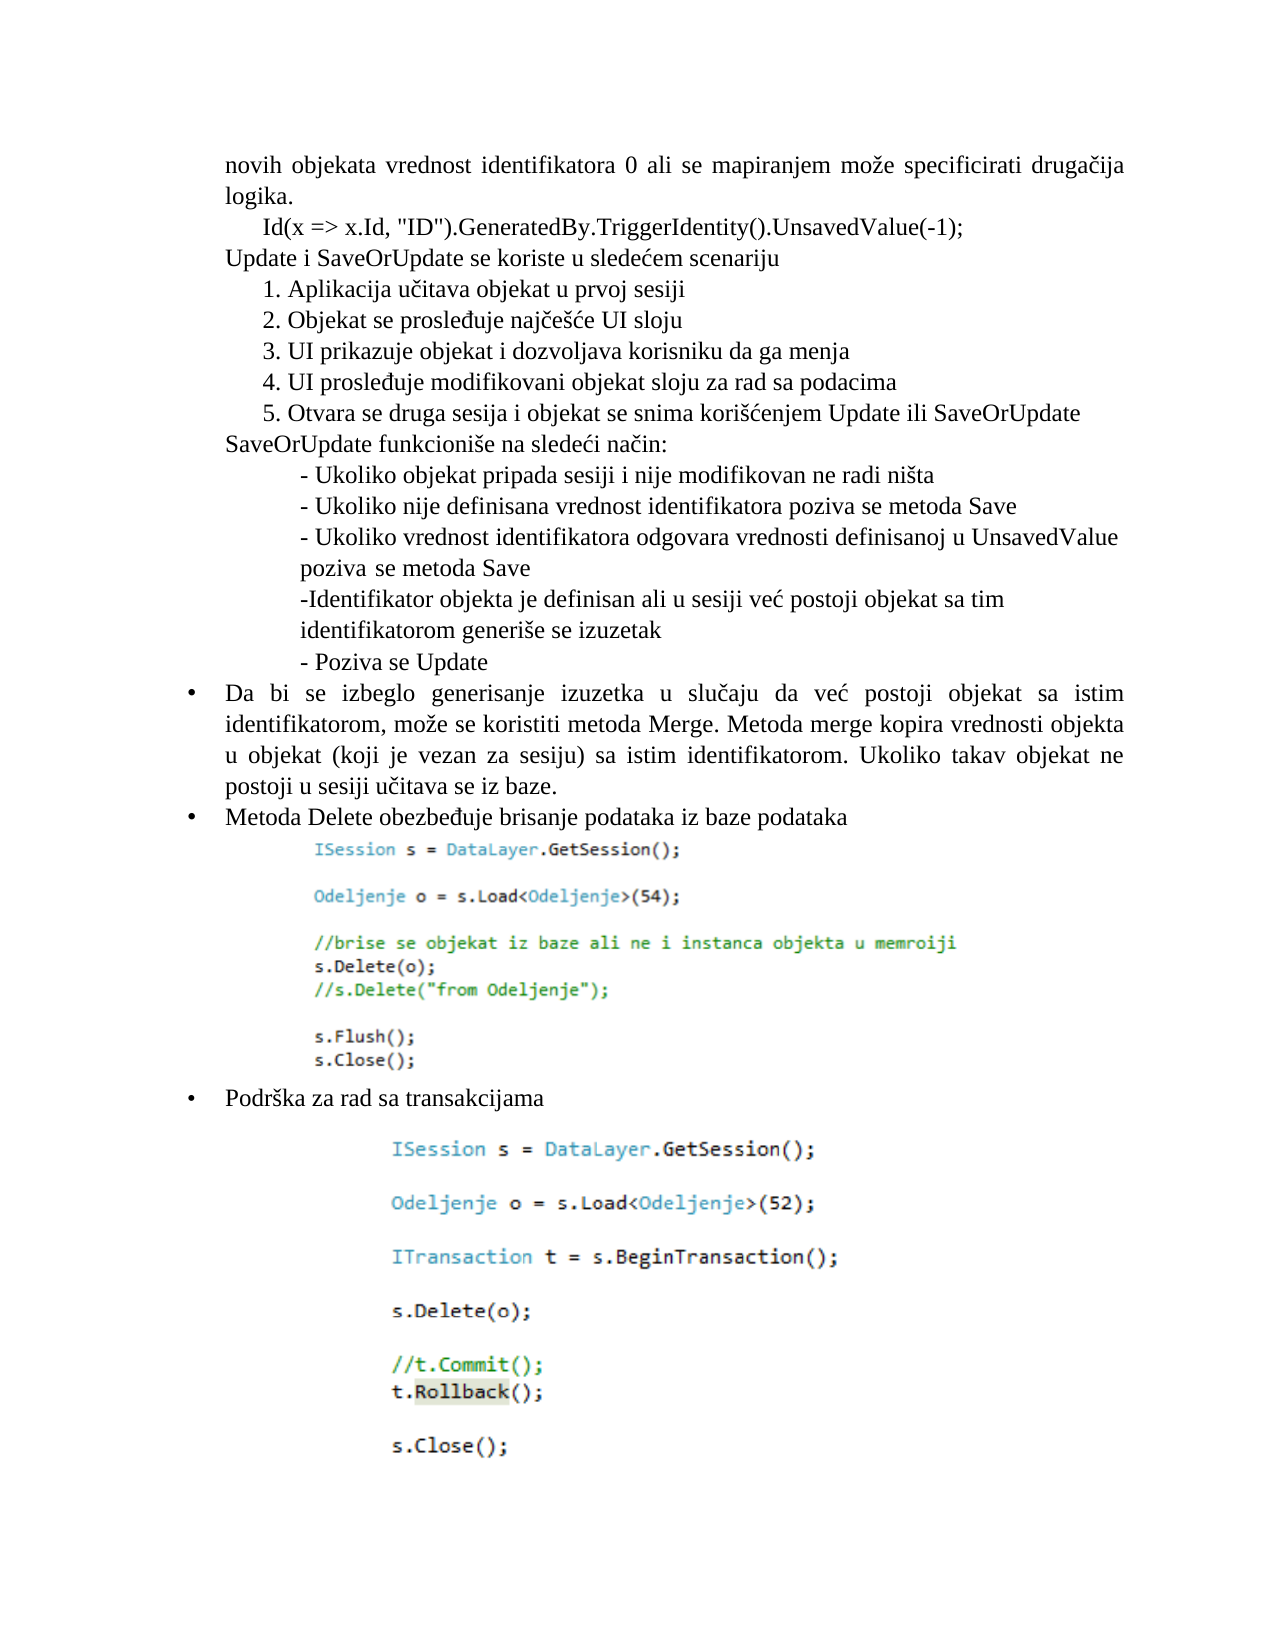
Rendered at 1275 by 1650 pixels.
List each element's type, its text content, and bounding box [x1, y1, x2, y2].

list 3. UI prikazuje objekat i dozvoljava korisniku da ga menja [225, 336, 1125, 365]
list Id(x => x.Id, "ID").GeneratedBy.TriggerIdentity().UnsavedValue(-1); [225, 212, 1125, 241]
list -Identifikator objekta je definisan ali u sesiji već postoji objekat sa tim identifikatorom generiše se izuzetak [150, 584, 1125, 644]
list Update i SaveOrUpdate se koriste u sledećem scenariju [187, 243, 1125, 272]
list SaveOrUpdate funkcioniše na sledeći način: [150, 429, 1125, 458]
list Da bi se izbeglo generisanje izuzetka u slučaju da već postoji objekat sa istim identifikatorom, može se koristiti metoda Merge. Metoda merge kopira vrednosti objekta u objekat (koji je vezan za sesiju) sa istim identifikatorom. Ukoliko takav objekat ne postoji u sesiji učitava se iz baze. [187, 678, 1125, 799]
list Podrška za rad sa transakcijama [187, 833, 1125, 1112]
list 5. Otvara se druga sesija i objekat se snima korišćenjem Update ili SaveOrUpdate [225, 398, 1125, 427]
list 4. UI prosleđuje modifikovani objekat sloju za rad sa podacima [225, 367, 1125, 396]
list 1. Aplikacija učitava objekat u prvoj sesiji [225, 274, 1125, 303]
picture [307, 832, 968, 1079]
list - Ukoliko vrednost identifikatora odgovara vrednosti definisanoj u UnsavedValue poziva se metoda Save [150, 522, 1125, 582]
list - Ukoliko nije definisana vrednost identifikatora poziva se metoda Save [150, 491, 1125, 520]
list - Poziva se Update [150, 647, 1125, 675]
picture [377, 1130, 852, 1465]
list 2. Objekat se prosleđuje najčešće UI sloju [225, 305, 1125, 334]
list Metoda SaveOrUpdate detektuje da li se radi o potpuno novoj instanci ili se radi o već postojećem objektu. Za nove objekte efekat je isti kao da je pozvana metoda Save, a za postojeće objekte efekat je isti kao da je pozvana metoda Update. Za razlikovanje novih i postojećih instanci koristi se vrednost identifikatora. Podrazumevano se uzima da je kod novih objekata vrednost identifikatora 0 ali se mapiranjem može specificirati drugačija logika. [187, 150, 1125, 210]
list Metoda Delete obezbeđuje brisanje podataka iz baze podataka [187, 802, 1125, 831]
list - Ukoliko objekat pripada sesiji i nije modifikovan ne radi ništa [150, 460, 1125, 489]
